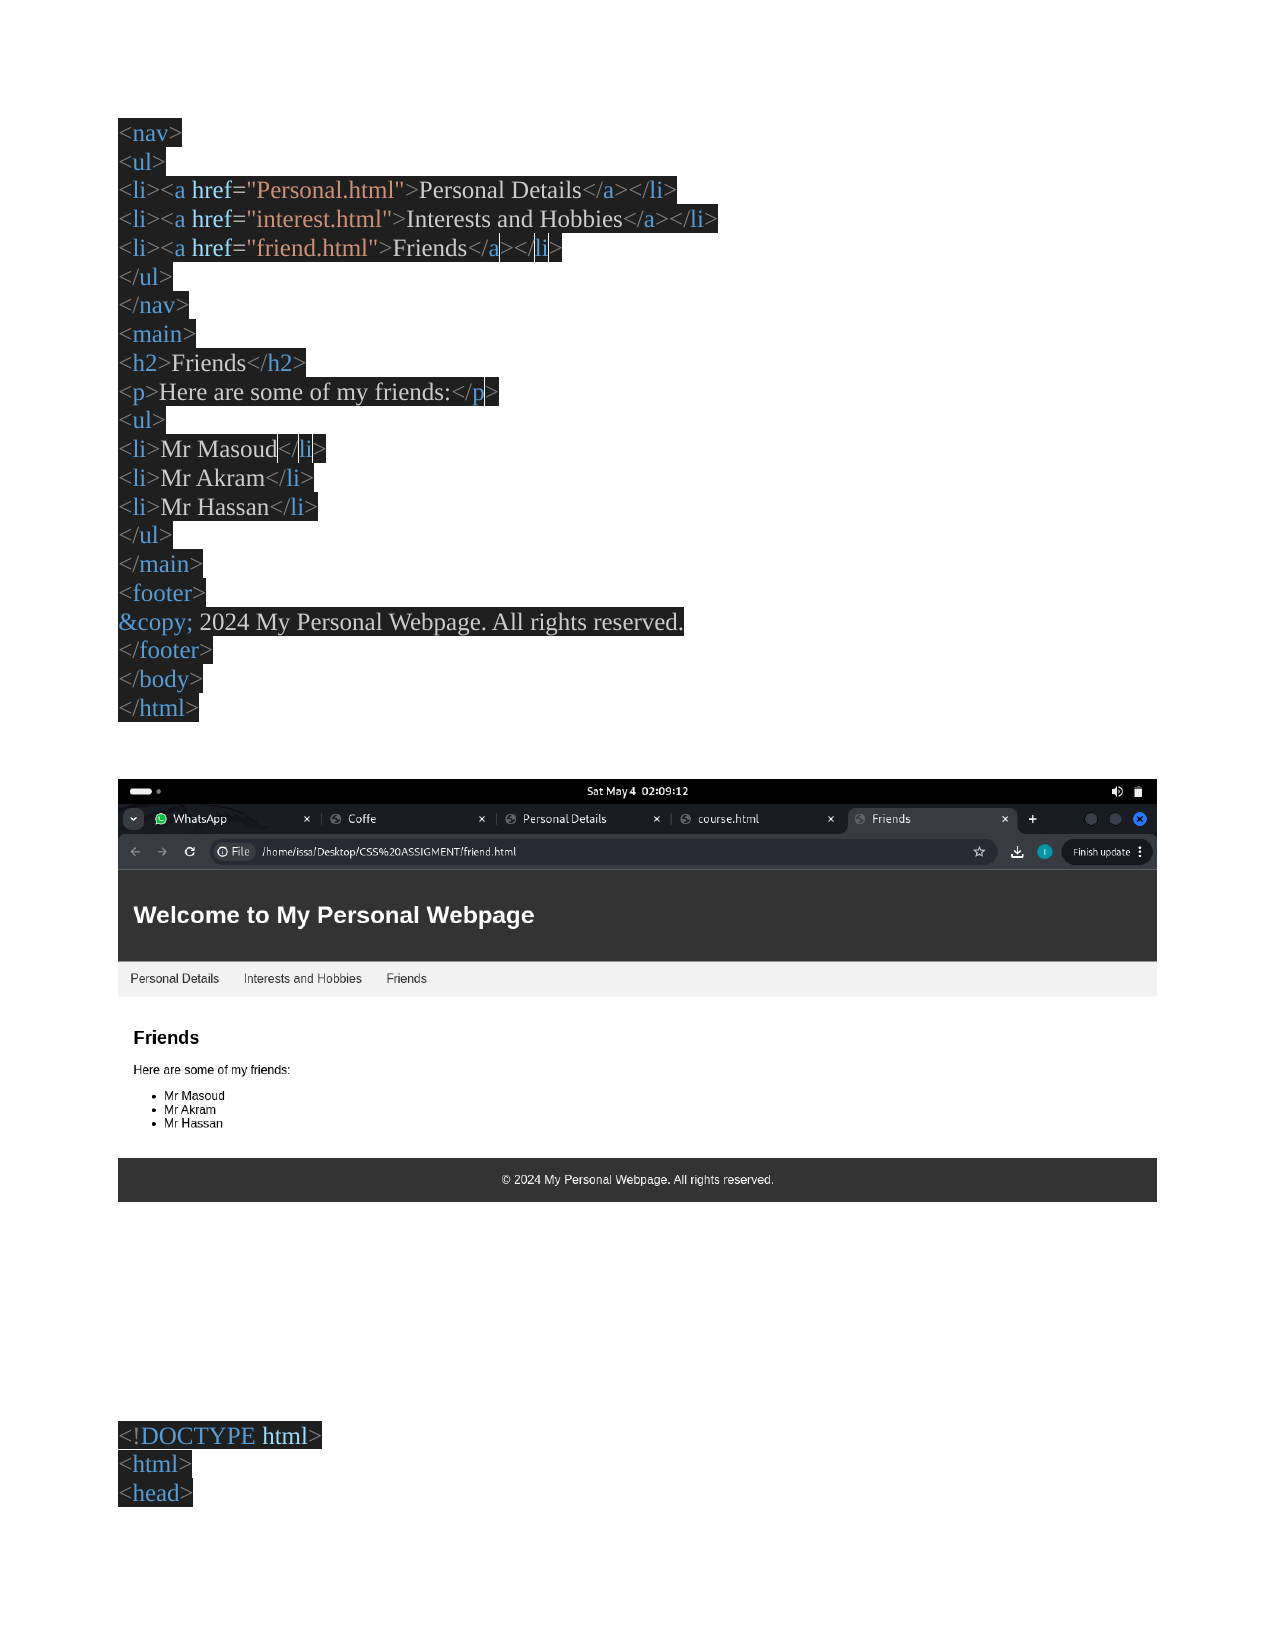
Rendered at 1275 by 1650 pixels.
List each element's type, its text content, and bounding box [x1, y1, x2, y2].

picture [118, 779, 1157, 1364]
text <main> [118, 319, 1157, 348]
text <ul> [118, 406, 1157, 434]
text <footer> [118, 578, 1157, 607]
text <li>Mr Masoud</li> [118, 434, 1157, 463]
text <head> [118, 1478, 1157, 1507]
text <p>Here are some of my friends:</p> [118, 377, 1157, 406]
text <li>Mr Akram</li> [118, 463, 1157, 492]
text <html> [118, 1449, 1157, 1478]
text <li><a href="friend.html">Friends</a></li> [118, 233, 1157, 262]
text <li><a href="interest.html">Interests and Hobbies</a></li> [118, 204, 1157, 233]
text </ul> [118, 521, 1157, 549]
text </html> [118, 693, 1157, 722]
text </body> [118, 664, 1157, 693]
text <nav> [118, 118, 1157, 147]
text </nav> [118, 291, 1157, 319]
text </ul> [118, 262, 1157, 291]
text <li>Mr Hassan</li> [118, 492, 1157, 521]
text <ul> [118, 147, 1157, 176]
text <h2>Friends</h2> [118, 348, 1157, 377]
text </footer> [118, 636, 1157, 664]
text </main> [118, 549, 1157, 578]
text &copy; 2024 My Personal Webpage. All rights reserved. [118, 607, 1157, 636]
text <!DOCTYPE html> [118, 1421, 1157, 1449]
text <li><a href="Personal.html">Personal Details</a></li> [118, 176, 1157, 204]
